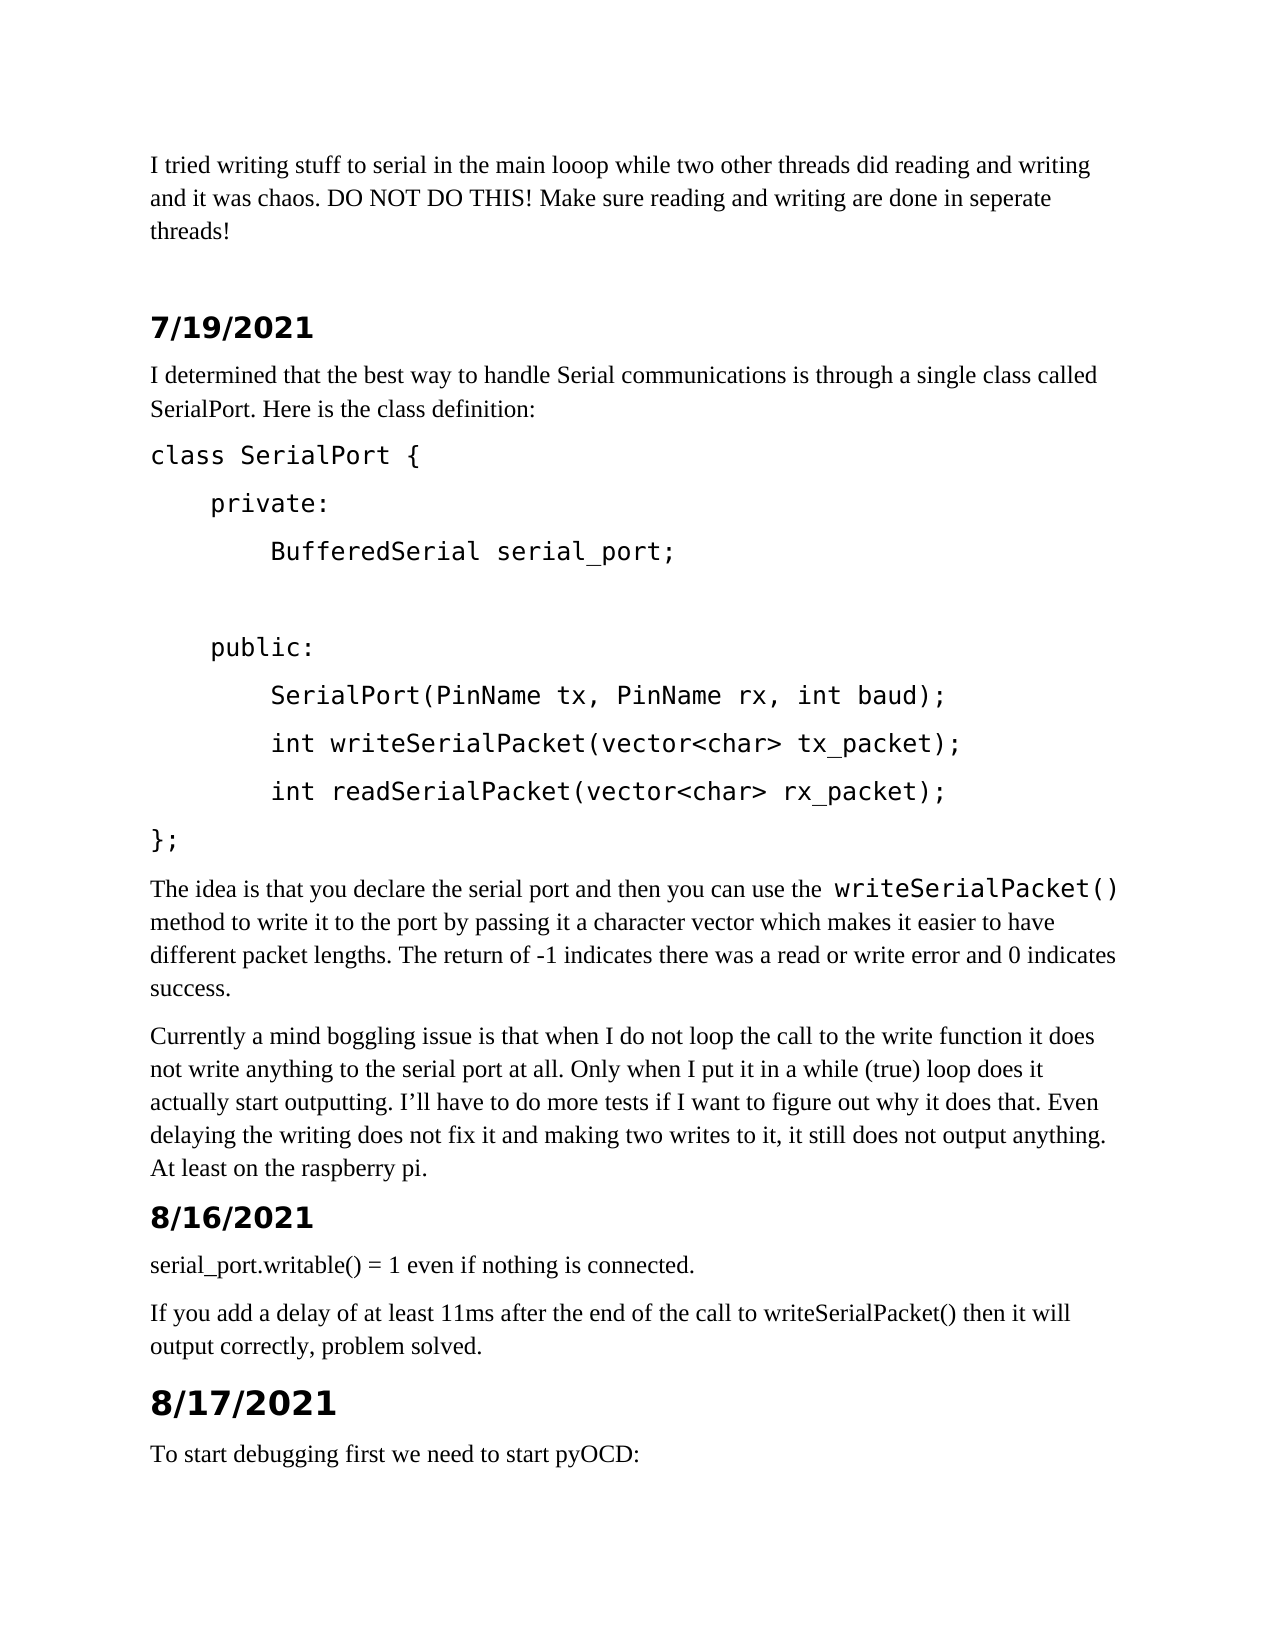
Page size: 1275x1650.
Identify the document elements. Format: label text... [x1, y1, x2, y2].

subtitle 7/19/2021 [150, 311, 1125, 345]
text class SerialPort { [150, 441, 1125, 470]
subtitle 8/16/2021 [150, 1201, 1125, 1235]
text SerialPort(PinName tx, PinName rx, int baud); [150, 681, 1125, 711]
text private: [150, 489, 1125, 518]
text BufferedSerial serial_port; [150, 537, 1125, 567]
text To start debugging first we need to start pyOCD: [150, 1439, 1125, 1468]
text The idea is that you declare the serial port and then you can use the writeSerialPacket() method to write it to the port by passing it a character vector which makes it easier to have different packet lengths. The return of -1 indicates there was a read or write error and 0 indicates success. [150, 874, 1125, 1002]
text I tried writing stuff to serial in the main looop while two other threads did reading and writing and it was chaos. DO NOT DO THIS! Make sure reading and writing are done in seperate threads! [150, 150, 1125, 245]
text Currently a mind boggling issue is that when I do not loop the call to the write function it does not write anything to the serial port at all. Only when I put it in a while (true) loop does it actually start outputting. I’ll have to do more tests if I want to figure out why it does that. Even delaying the writing does not fix it and making two writes to it, it still does not output anything. At least on the raspberry pi. [150, 1021, 1125, 1182]
text int writeSerialPacket(vector<char> tx_packet); [150, 729, 1125, 759]
subtitle 8/17/2021 [150, 1384, 1125, 1424]
text I determined that the best way to handle Serial communications is through a single class called SerialPort. Here is the class definition: [150, 361, 1125, 422]
text public: [150, 633, 1125, 662]
text serial_port.writable() = 1 even if nothing is connected. [150, 1250, 1125, 1279]
text }; [150, 826, 1125, 855]
text If you add a delay of at least 11ms after the end of the call to writeSerialPacket() then it will output correctly, problem solved. [150, 1298, 1125, 1359]
text int readSerialPacket(vector<char> rx_packet); [150, 778, 1125, 807]
